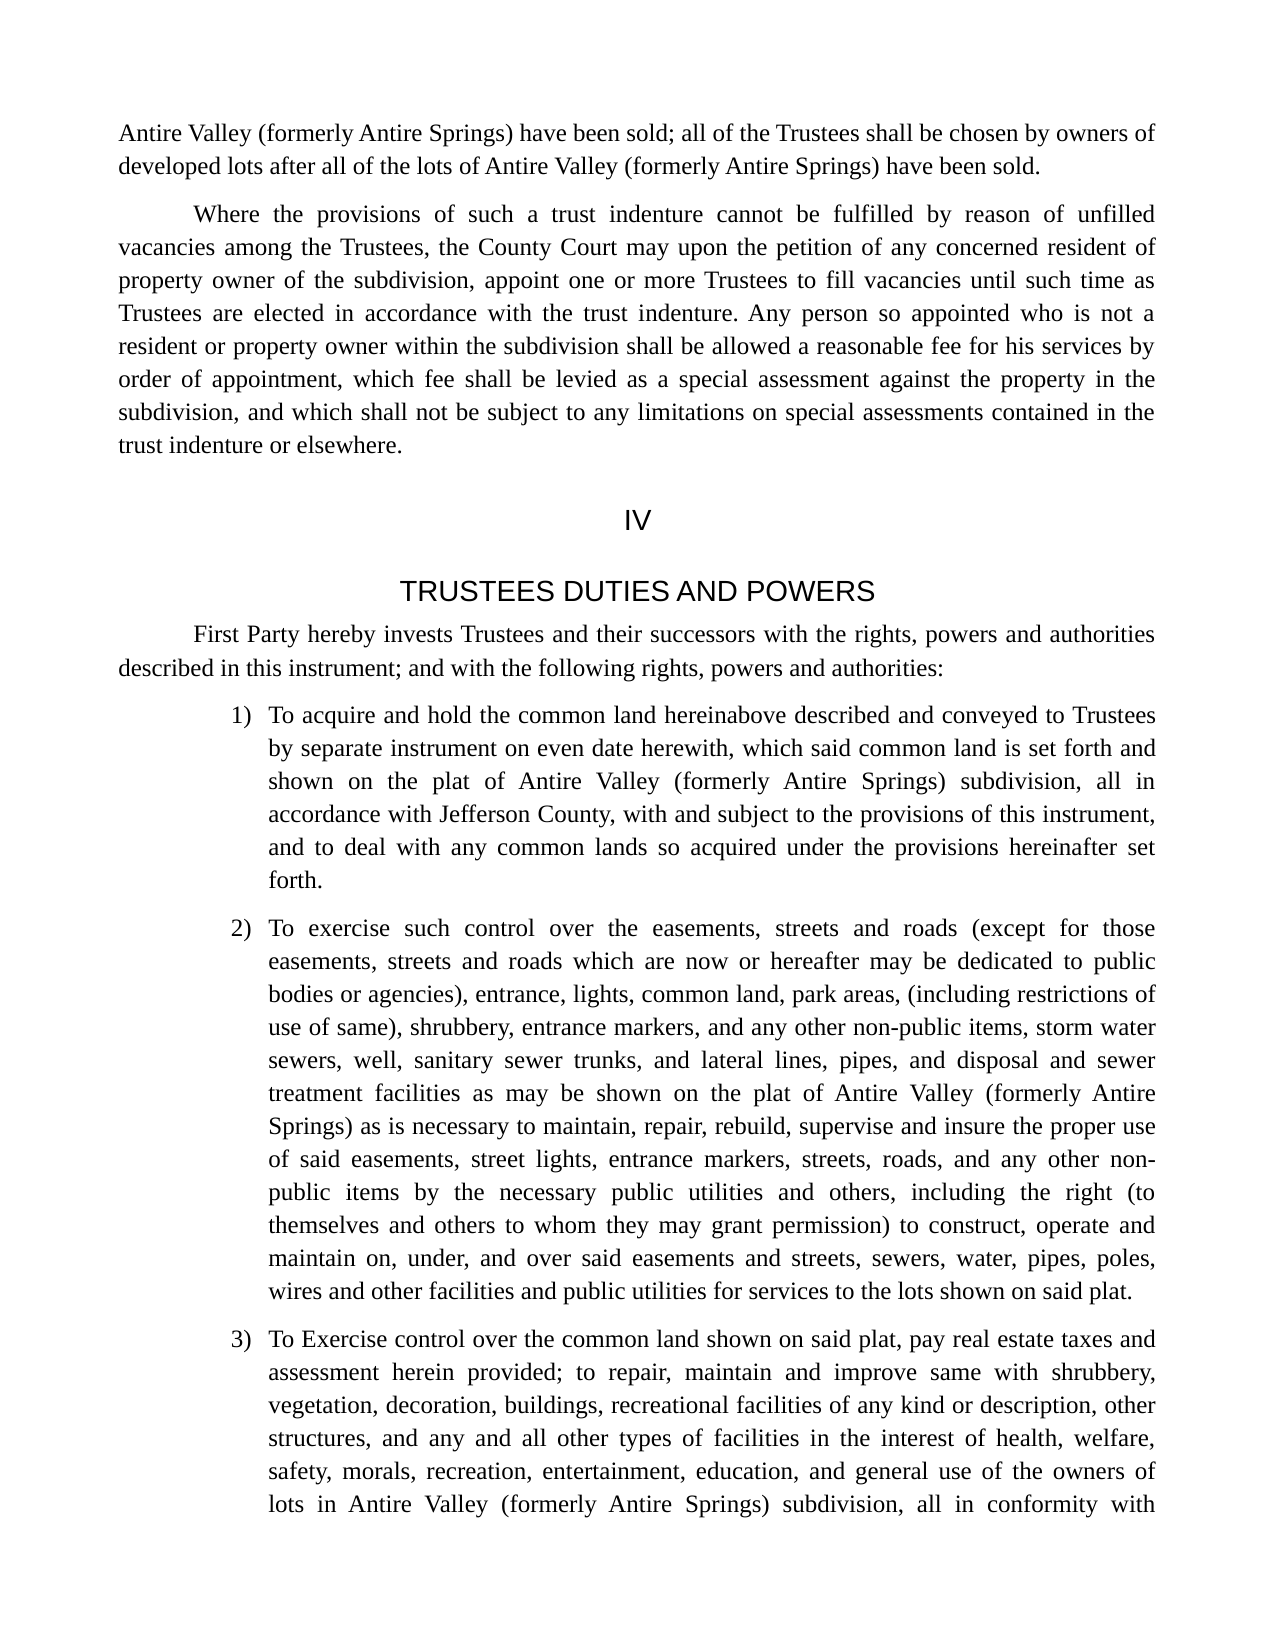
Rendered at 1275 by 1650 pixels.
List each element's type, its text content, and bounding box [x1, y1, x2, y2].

subtitle IV [118, 502, 1157, 536]
list To acquire and hold the common land hereinabove described and conveyed to Trustees by separate instrument on even date herewith, which said common land is set forth and shown on the plat of Antire Valley (formerly Antire Springs) subdivision, all in accordance with Jefferson County, with and subject to the provisions of this instrument, and to deal with any common lands so acquired under the provisions hereinafter set forth. [231, 700, 1157, 894]
text Where the provisions of such a trust indenture cannot be fulfilled by reason of unfilled vacancies among the Trustees, the County Court may upon the petition of any concerned resident of property owner of the subdivision, appoint one or more Trustees to fill vacancies until such time as Trustees are elected in accordance with the trust indenture. Any person so appointed who is not a resident or property owner within the subdivision shall be allowed a reasonable fee for his services by order of appointment, which fee shall be levied as a special assessment against the property in the subdivision, and which shall not be subject to any limitations on special assessments contained in the trust indenture or elsewhere. [118, 199, 1157, 459]
text Antire Valley (formerly Antire Springs) have been sold; all of the Trustees shall be chosen by owners of developed lots after all of the lots of Antire Valley (formerly Antire Springs) have been sold. [118, 118, 1157, 180]
list To Exercise control over the common land shown on said plat, pay real estate taxes and assessment herein provided; to repair, maintain and improve same with shrubbery, vegetation, decoration, buildings, recreational facilities of any kind or description, other structures, and any and all other types of facilities in the interest of health, welfare, safety, morals, recreation, entertainment, education, and general use of the owners of lots in Antire Valley (formerly Antire Springs) subdivision, all in conformity with [231, 1324, 1157, 1518]
list To exercise such control over the easements, streets and roads (except for those easements, streets and roads which are now or hereafter may be dedicated to public bodies or agencies), entrance, lights, common land, park areas, (including restrictions of use of same), shrubbery, entrance markers, and any other non-public items, storm water sewers, well, sanitary sewer trunks, and lateral lines, pipes, and disposal and sewer treatment facilities as may be shown on the plat of Antire Valley (formerly Antire Springs) as is necessary to maintain, repair, rebuild, supervise and insure the proper use of said easements, street lights, entrance markers, streets, roads, and any other non-public items by the necessary public utilities and others, including the right (to themselves and others to whom they may grant permission) to construct, operate and maintain on, under, and over said easements and streets, sewers, water, pipes, poles, wires and other facilities and public utilities for services to the lots shown on said plat. [231, 913, 1157, 1305]
subtitle TRUSTEES DUTIES AND POWERS [118, 573, 1157, 607]
text First Party hereby invests Trustees and their successors with the rights, powers and authorities described in this instrument; and with the following rights, powers and authorities: [118, 619, 1157, 681]
